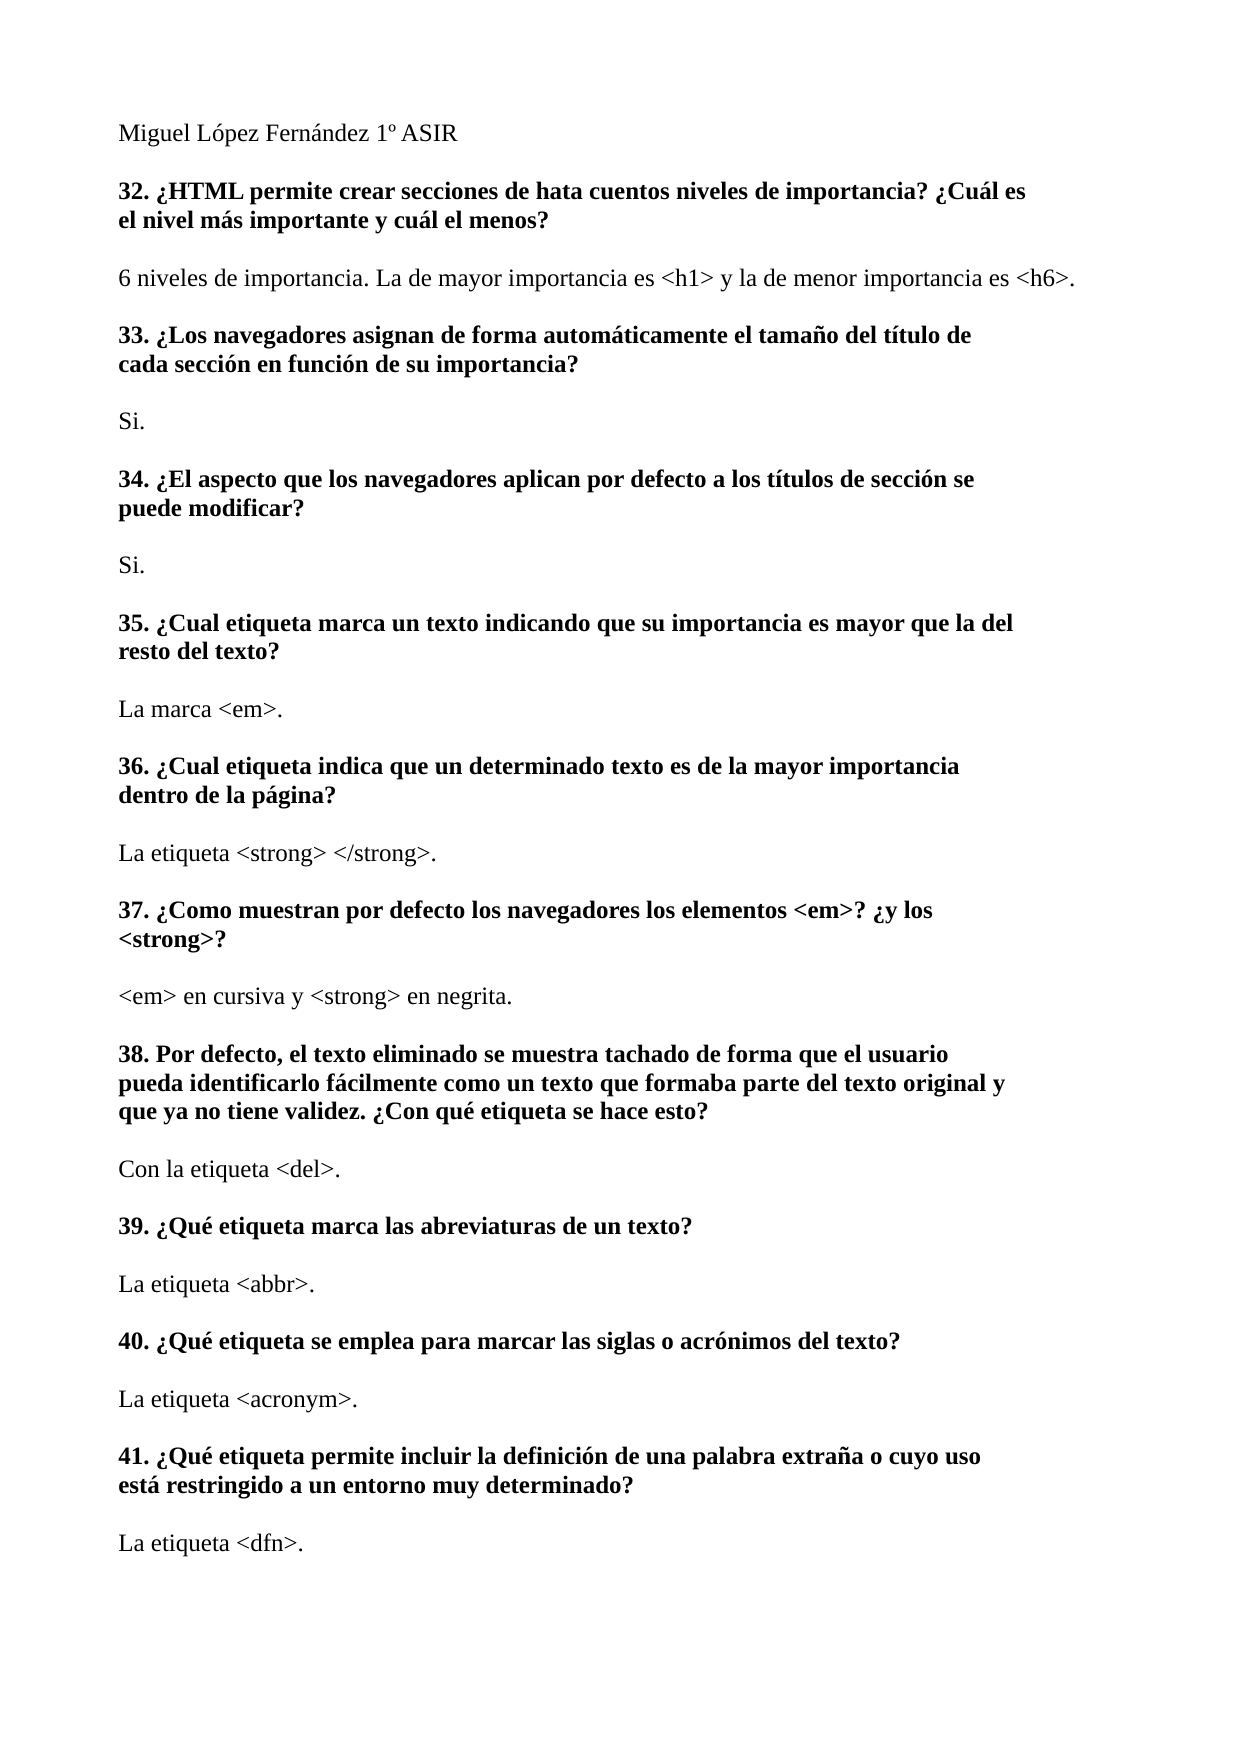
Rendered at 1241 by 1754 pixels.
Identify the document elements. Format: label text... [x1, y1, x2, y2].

text resto del texto? [118, 636, 1122, 665]
text 39. ¿Qué etiqueta marca las abreviaturas de un texto? [118, 1211, 1122, 1240]
text 34. ¿El aspecto que los navegadores aplican por defecto a los títulos de sección se [118, 464, 1122, 493]
text 33. ¿Los navegadores asignan de forma automáticamente el tamaño del título de [118, 320, 1122, 349]
text <strong>? [118, 924, 1122, 953]
text cada sección en función de su importancia? [118, 349, 1122, 378]
text que ya no tiene validez. ¿Con qué etiqueta se hace esto? [118, 1096, 1122, 1125]
text Si. [118, 550, 1122, 579]
text está restringido a un entorno muy determinado? [118, 1470, 1122, 1499]
text Si. [118, 406, 1122, 435]
text 40. ¿Qué etiqueta se emplea para marcar las siglas o acrónimos del texto? [118, 1326, 1122, 1355]
text 32. ¿HTML permite crear secciones de hata cuentos niveles de importancia? ¿Cuál es [118, 176, 1122, 205]
text La etiqueta <acronym>. [118, 1384, 1122, 1413]
text puede modificar? [118, 493, 1122, 521]
text dentro de la página? [118, 780, 1122, 809]
text 6 niveles de importancia. La de mayor importancia es <h1> y la de menor importancia es <h6>. [118, 263, 1122, 291]
text 35. ¿Cual etiqueta marca un texto indicando que su importancia es mayor que la del [118, 608, 1122, 636]
text La etiqueta <strong> </strong>. [118, 838, 1122, 866]
text 37. ¿Como muestran por defecto los navegadores los elementos <em>? ¿y los [118, 895, 1122, 924]
text 36. ¿Cual etiqueta indica que un determinado texto es de la mayor importancia [118, 751, 1122, 780]
text <em> en cursiva y <strong> en negrita. [118, 981, 1122, 1010]
text La etiqueta <abbr>. [118, 1269, 1122, 1298]
text el nivel más importante y cuál el menos? [118, 205, 1122, 234]
text 41. ¿Qué etiqueta permite incluir la definición de una palabra extraña o cuyo uso [118, 1441, 1122, 1470]
text pueda identificarlo fácilmente como un texto que formaba parte del texto original y [118, 1068, 1122, 1096]
text La etiqueta <dfn>. [118, 1528, 1122, 1556]
text Con la etiqueta <del>. [118, 1154, 1122, 1183]
text 38. Por defecto, el texto eliminado se muestra tachado de forma que el usuario [118, 1039, 1122, 1068]
text La marca <em>. [118, 694, 1122, 723]
